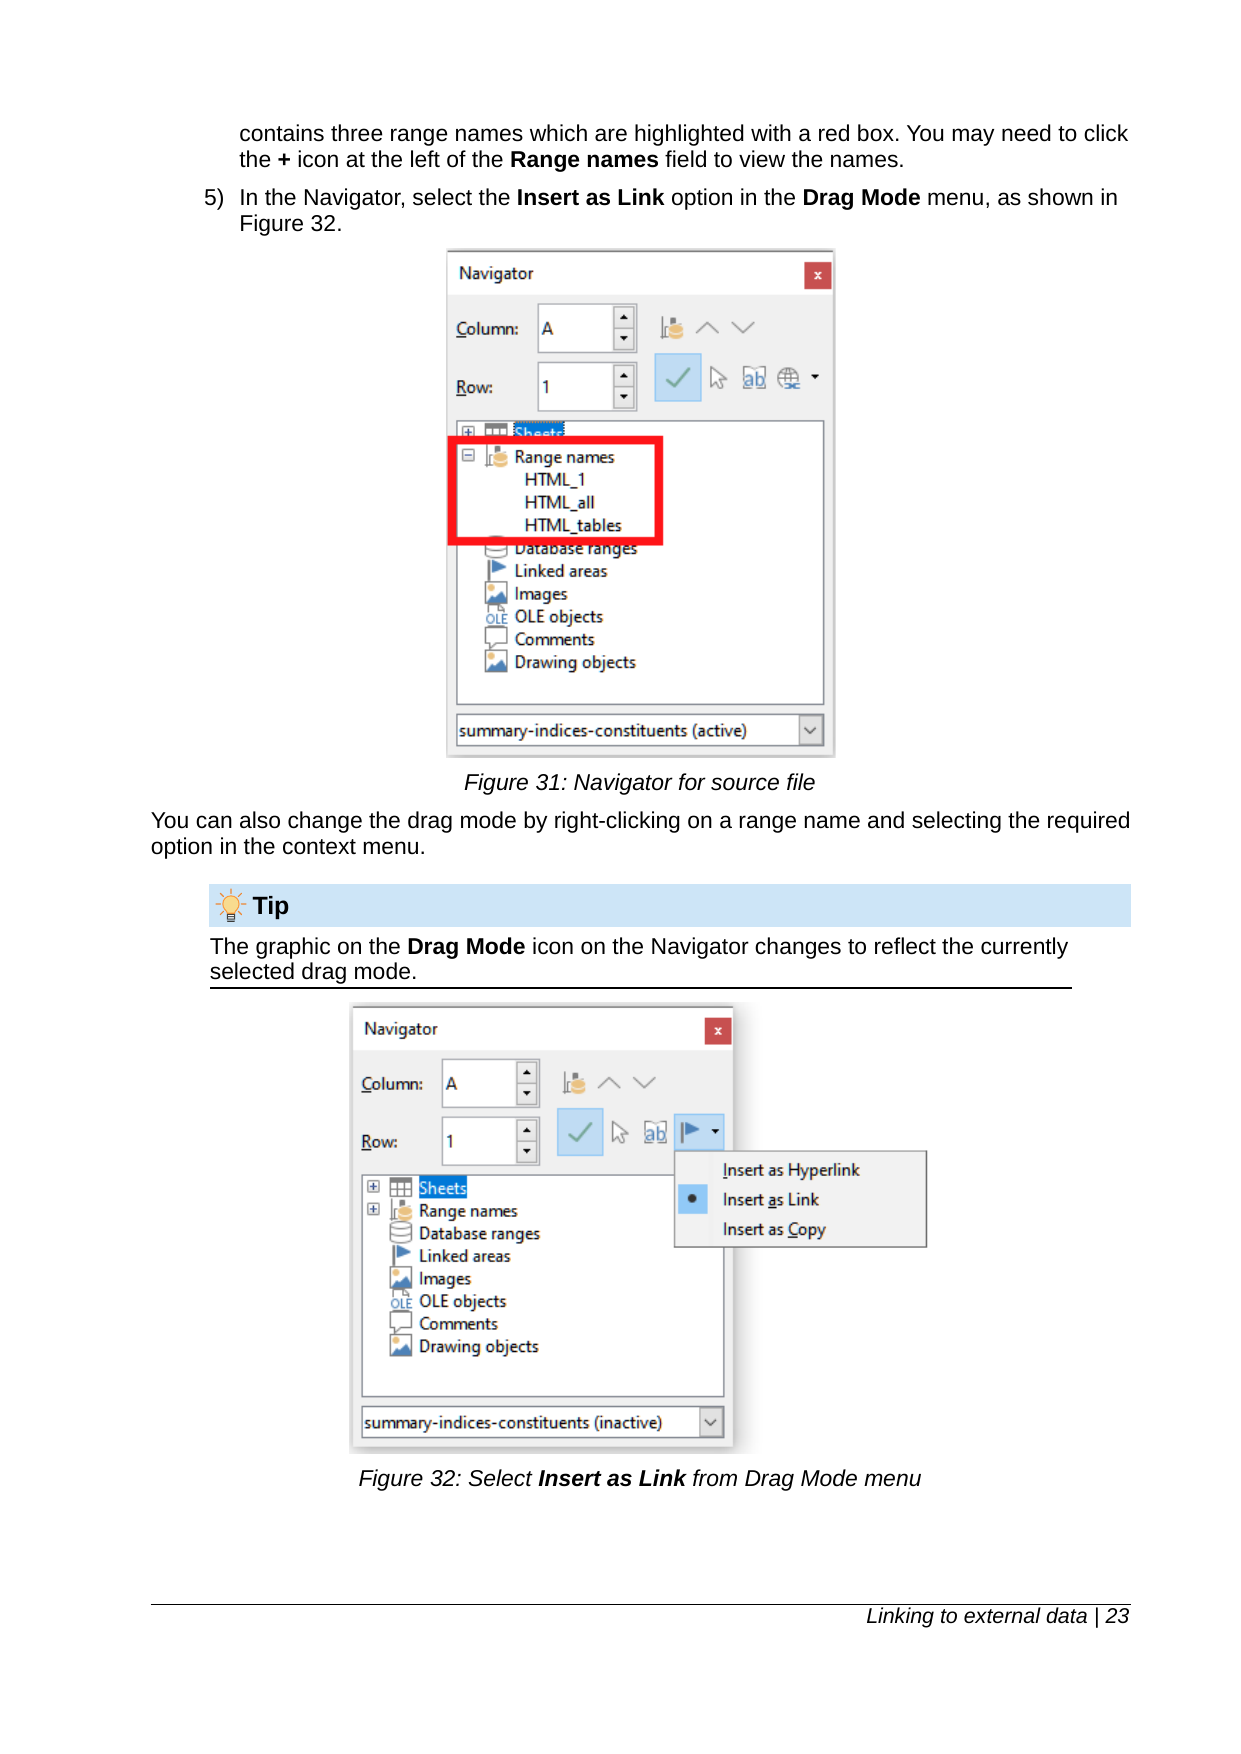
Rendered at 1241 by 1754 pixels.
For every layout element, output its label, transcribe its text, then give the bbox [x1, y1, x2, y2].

picture [446, 248, 836, 758]
list contains three range names which are highlighted with a red box. You may need to click the + icon at the left of the Range names field to view the names. [224, 121, 1131, 172]
text The graphic on the Drag Mode icon on the Navigator changes to reflect the currently selected drag mode. [209, 933, 1072, 989]
picture [349, 1002, 933, 1454]
text Figure 31: Navigator for source file [446, 770, 836, 796]
list In the Navigator, select the Insert as Link option in the Drag Mode menu, as shown in Figure 32. [224, 185, 1131, 236]
text You can also change the drag mode by right-clicking on a range name and selecting the required option in the context menu. [151, 808, 1131, 859]
subtitle Tip [209, 884, 1131, 927]
text Figure 32: Select Insert as Link from Drag Mode menu [349, 1466, 933, 1491]
